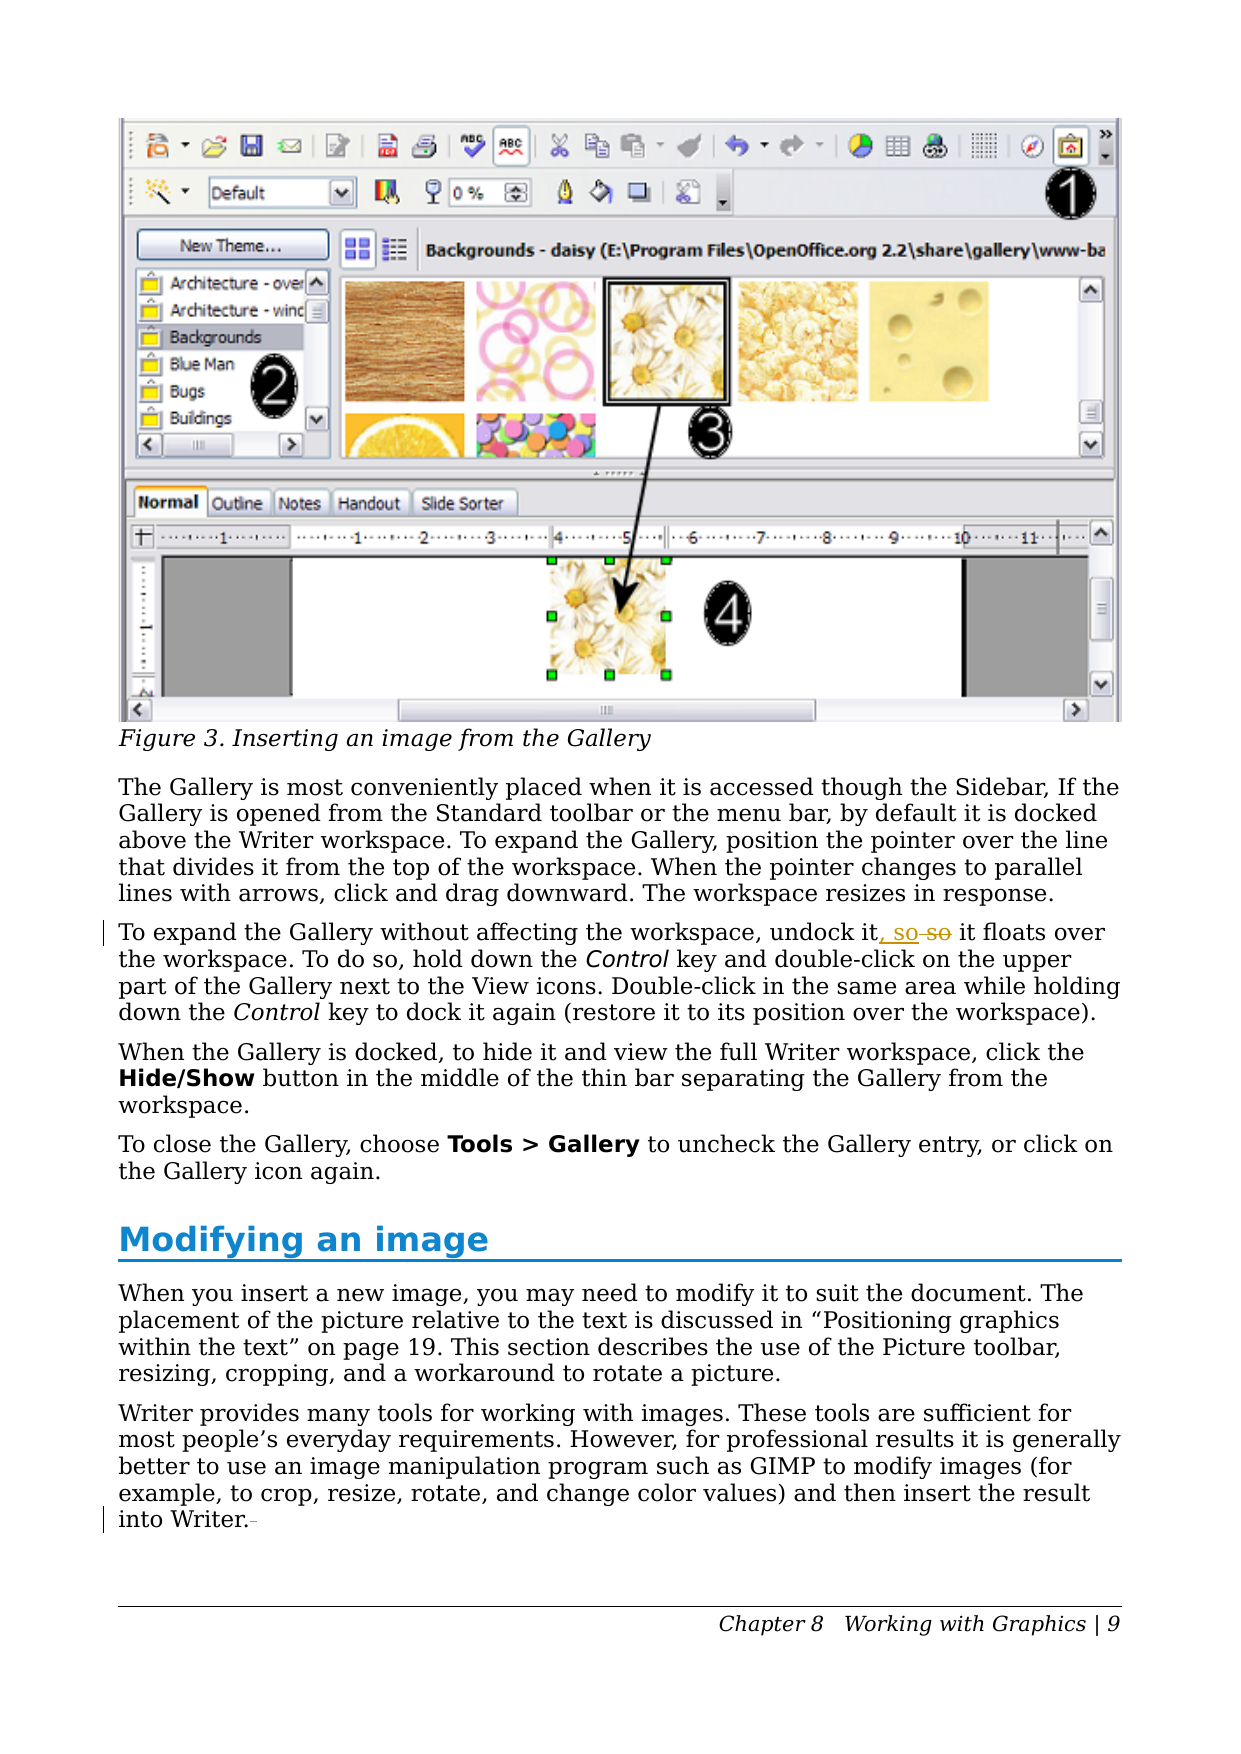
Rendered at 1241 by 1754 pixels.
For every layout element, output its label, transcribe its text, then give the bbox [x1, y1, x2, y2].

text Figure 3. Inserting an image from the Gallery [119, 725, 1121, 751]
text To close the Gallery, choose Tools > Gallery to uncheck the Gallery entry, or click on the Gallery icon again. [118, 1131, 1122, 1184]
text Writer provides many tools for working with images. These tools are sufficient for most people’s everyday requirements. However, for professional results it is generally better to use an image manipulation program such as GIMP to modify images (for example, to crop, resize, rotate, and change color values) and then insert the result into Writer. [118, 1400, 1122, 1533]
subtitle Modifying an image [118, 1221, 1122, 1259]
picture [118, 118, 1122, 722]
text To expand the Gallery without affecting the workspace, undock it, so it floats over the workspace. To do so, hold down the Control key and double-click on the upper part of the Gallery next to the View icons. Double-click in the same area while holding down the Control key to dock it again (restore it to its position over the workspace). [118, 919, 1122, 1026]
text The Gallery is most conveniently placed when it is accessed though the Sidebar, If the Gallery is opened from the Standard toolbar or the menu bar, by default it is docked above the Writer workspace. To expand the Gallery, position the pointer over the line that divides it from the top of the workspace. When the pointer changes to parallel lines with arrows, click and drag downward. The workspace resizes in response. [118, 774, 1122, 907]
text When the Gallery is docked, to hide it and view the full Writer workspace, click the Hide/Show button in the middle of the thin bar separating the Gallery from the workspace. [118, 1039, 1122, 1119]
text When you insert a new image, you may need to modify it to suit the document. The placement of the picture relative to the text is discussed in “Positioning graphics within the text” on page 19. This section describes the use of the Picture toolbar, resizing, cropping, and a workaround to rotate a picture. [118, 1281, 1122, 1387]
